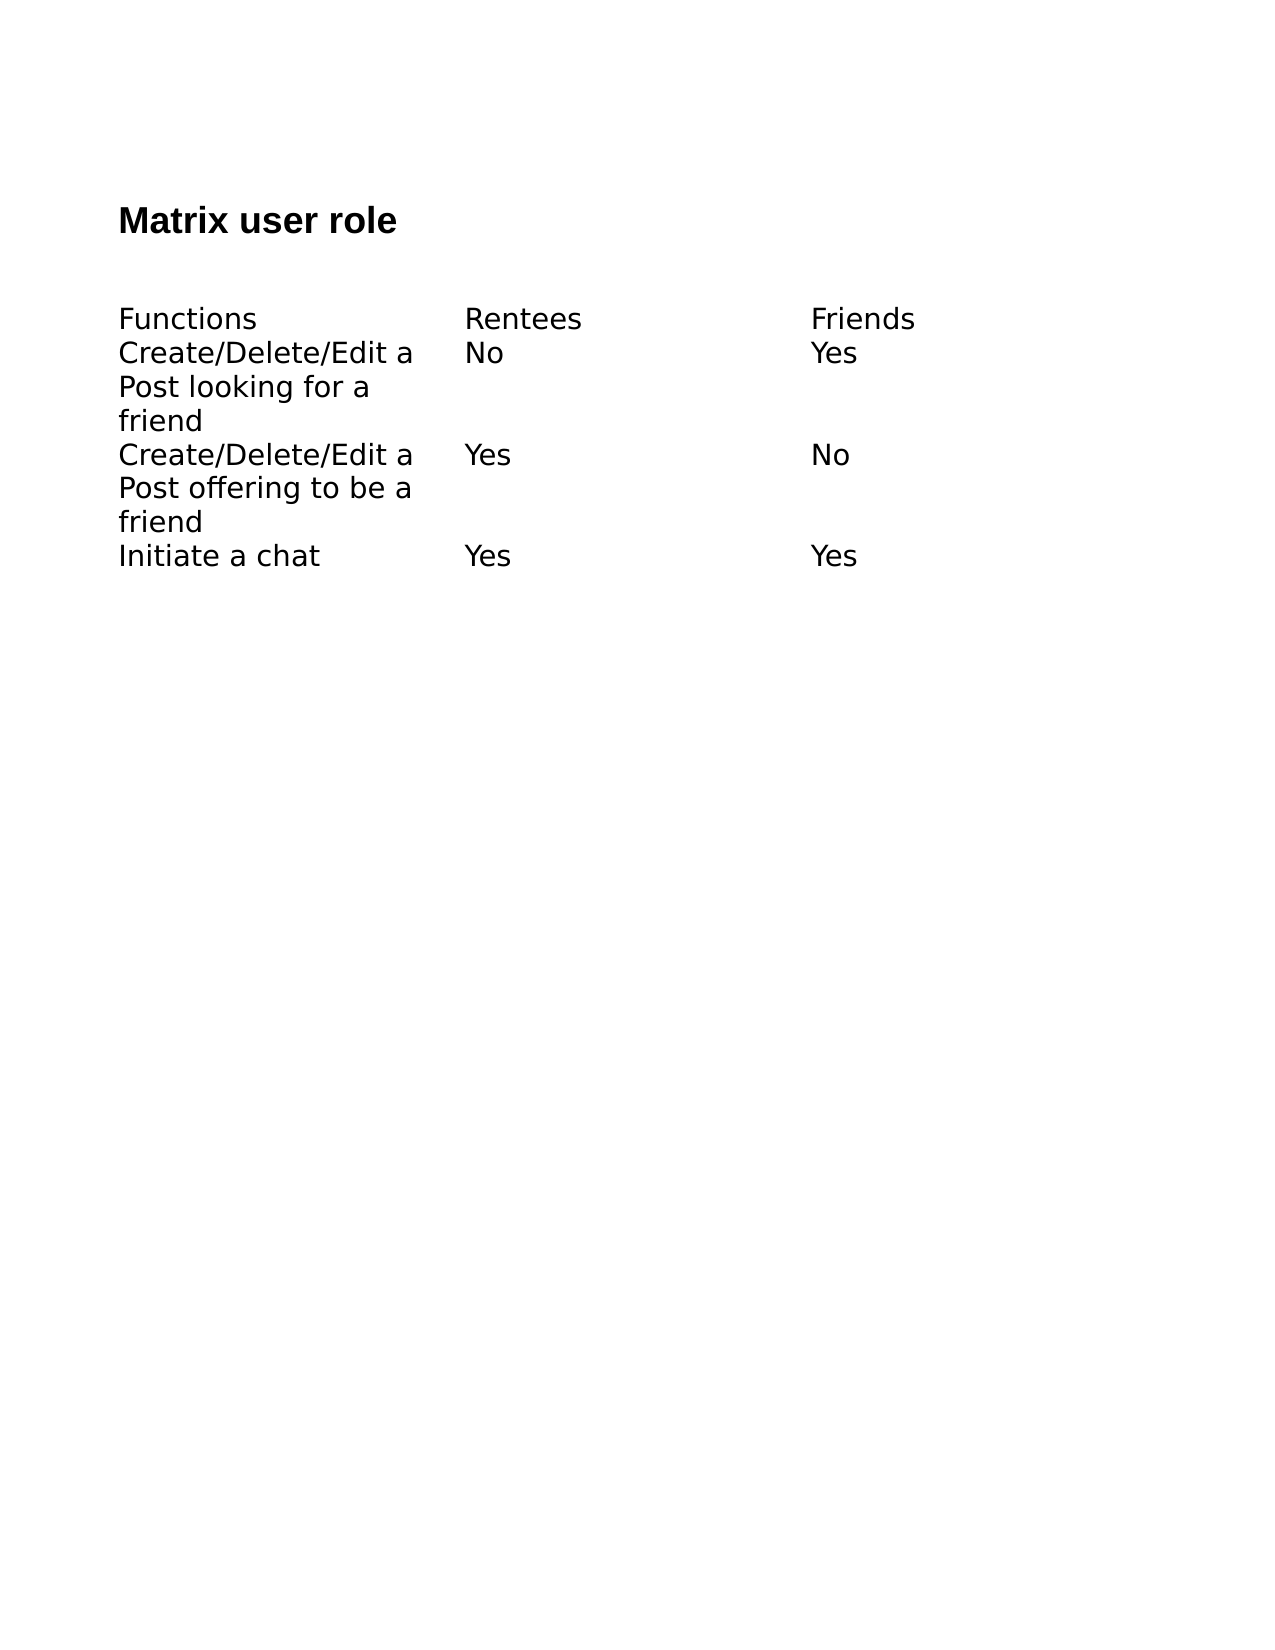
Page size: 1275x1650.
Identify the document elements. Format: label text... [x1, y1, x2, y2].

table_header Rentees [464, 302, 811, 336]
table_header Friends [811, 302, 1157, 336]
table_header Functions [118, 302, 464, 336]
table_cell Create/Delete/Edit a Post looking for a friend [118, 336, 464, 438]
table_cell Yes [464, 438, 811, 540]
table_cell Initiate a chat [118, 540, 464, 574]
table_cell Yes [464, 540, 811, 574]
table_cell No [811, 438, 1157, 540]
subtitle Matrix user role [118, 199, 1157, 242]
table_cell No [464, 336, 811, 438]
table_cell Create/Delete/Edit a Post offering to be a friend [118, 438, 464, 540]
table_cell Yes [811, 336, 1157, 438]
table_cell Yes [811, 540, 1157, 574]
